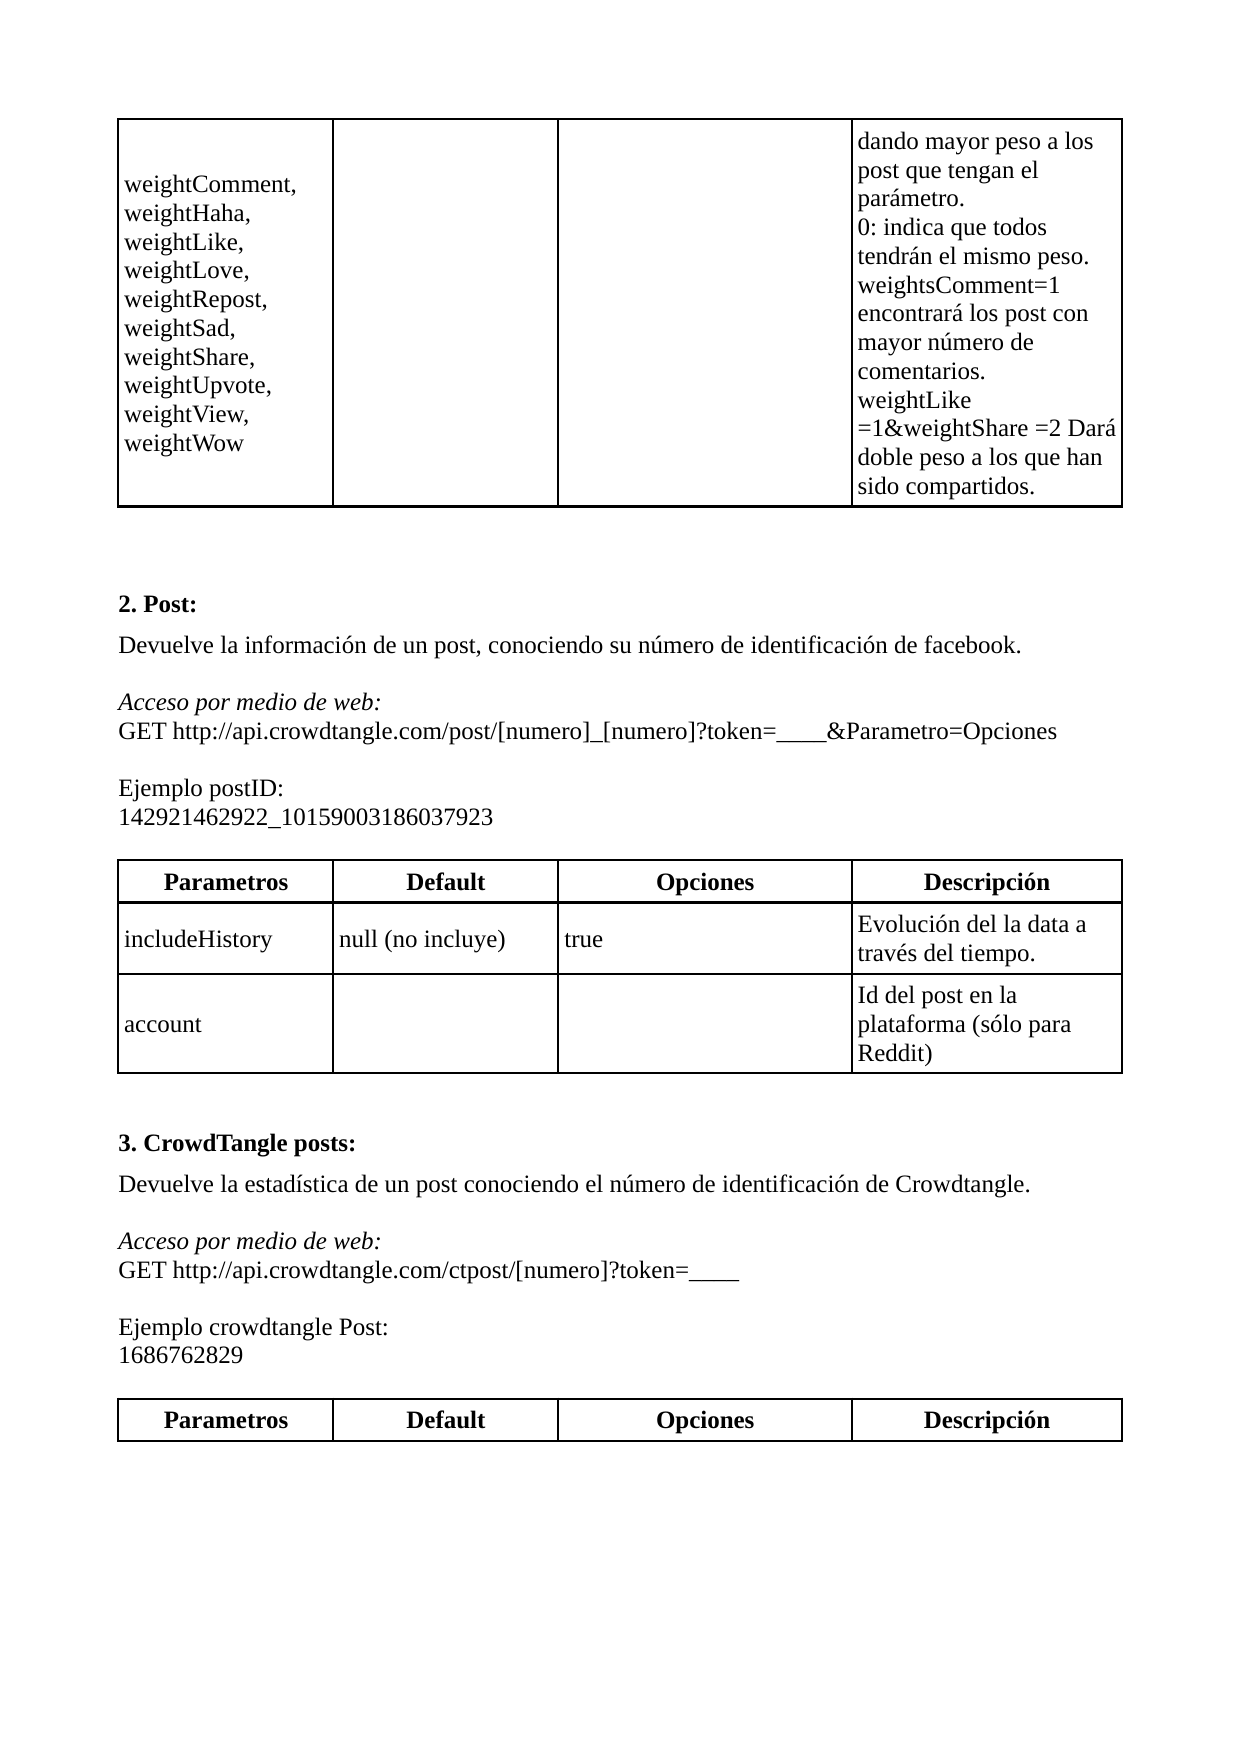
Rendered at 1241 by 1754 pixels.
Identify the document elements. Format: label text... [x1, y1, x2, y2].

text 1686762829 [118, 1341, 1122, 1369]
text Acceso por medio de web: [118, 687, 1122, 716]
text Devuelve la estadística de un post conociendo el número de identificación de Crowdtangle. [118, 1169, 1122, 1198]
text Acceso por medio de web: [118, 1226, 1122, 1255]
text Ejemplo crowdtangle Post: [118, 1312, 1122, 1341]
text 142921462922_10159003186037923 [118, 802, 1122, 831]
text GET http://api.crowdtangle.com/ctpost/[numero]?token=____ [118, 1255, 1122, 1283]
text Devuelve la información de un post, conociendo su número de identificación de facebook. [118, 630, 1122, 659]
table_header Opciones [559, 861, 851, 901]
table_header Descripción [853, 1400, 1121, 1440]
text Ejemplo postID: [118, 773, 1122, 802]
table_header Parametros [119, 1400, 332, 1440]
subtitle 3. CrowdTangle posts: [118, 1128, 1122, 1156]
table_cell null (no incluye) [334, 904, 557, 972]
table_cell includeHistory [119, 904, 332, 972]
table_cell account [119, 975, 332, 1072]
table_header Parametros [119, 861, 332, 901]
table_cell dando mayor peso a los post que tengan el parámetro. 0: indica que todos tendrán el mismo peso. weightsComment=1 encontrará los post con mayor número de comentarios. weightLike =1&weightShare =2 Dará doble peso a los que han sido compartidos. [853, 120, 1121, 505]
table_cell Id del post en la plataforma (sólo para Reddit) [853, 975, 1121, 1072]
table_cell true [559, 904, 851, 972]
table_cell weightComment, weightHaha, weightLike, weightLove, weightRepost, weightSad, weightShare, weightUpvote, weightView, weightWow [119, 120, 332, 505]
table_cell [334, 975, 557, 1072]
table_cell [559, 975, 851, 1072]
table_cell [334, 120, 557, 505]
subtitle 2. Post: [118, 589, 1122, 618]
text GET http://api.crowdtangle.com/post/[numero]_[numero]?token=____&Parametro=Opciones [118, 716, 1122, 745]
table_header Opciones [559, 1400, 851, 1440]
table_header Default [334, 1400, 557, 1440]
table_cell [559, 120, 851, 505]
table_header Descripción [853, 861, 1121, 901]
table_header Default [334, 861, 557, 901]
table_cell Evolución del la data a través del tiempo. [853, 904, 1121, 972]
